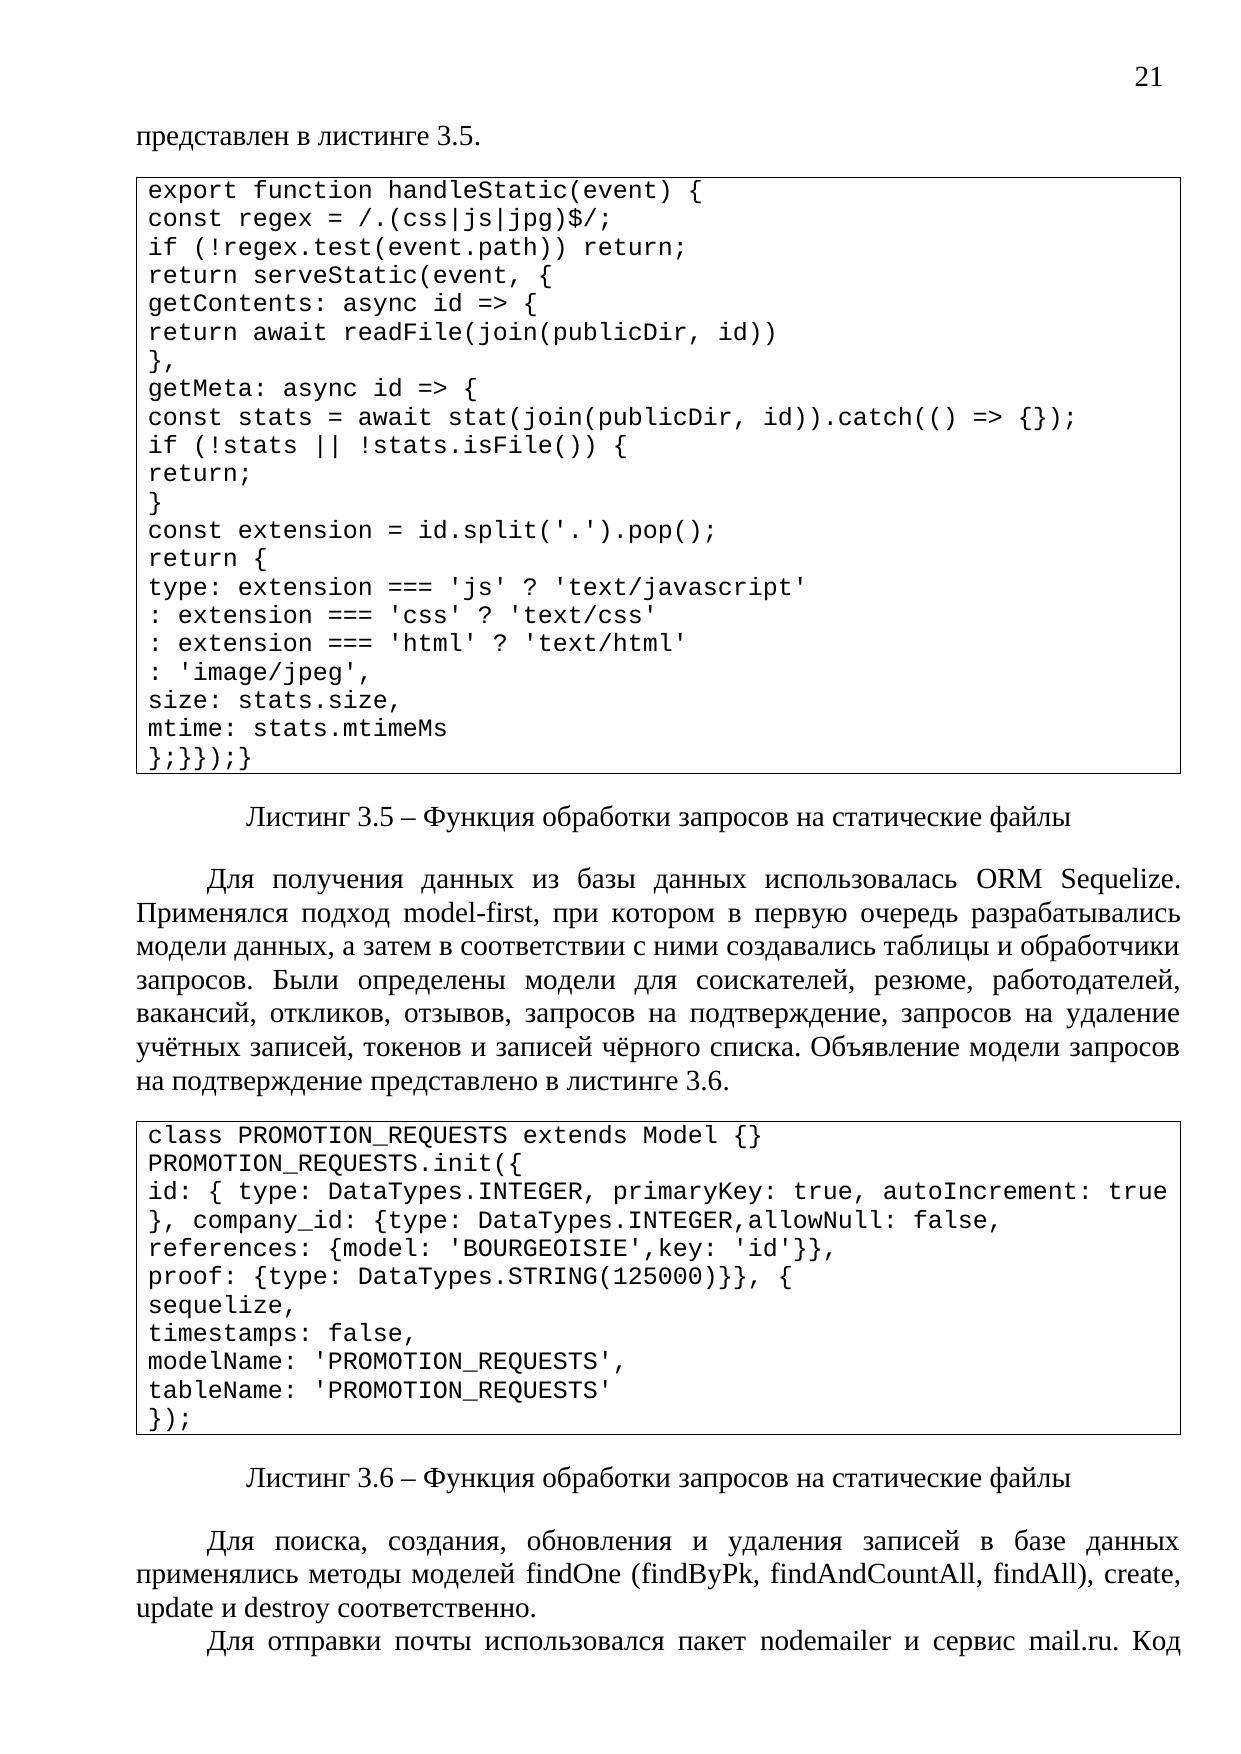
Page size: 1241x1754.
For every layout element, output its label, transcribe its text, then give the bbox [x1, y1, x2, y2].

text Для поиска, создания, обновления и удаления записей в базе данных применялись методы моделей findOne (findByPk, findAndCountAll, findAll), create, update и destroy соответственно. [136, 1523, 1181, 1623]
text Для отправки почты использовался пакет nodemailer и сервис mail.ru. Код [136, 1623, 1181, 1657]
text Для получения данных из базы данных использовалась ORM Sequelize. Применялся подход model-first, при котором в первую очередь разрабатывались модели данных, а затем в соответствии с ними создавались таблицы и обработчики запросов. Были определены модели для соискателей, резюме, работодателей, вакансий, откликов, отзывов, запросов на подтверждение, запросов на удаление учётных записей, токенов и записей чёрного списка. Объявление модели запросов на подтверждение представлено в листинге 3.6. [136, 861, 1181, 1096]
text Листинг 3.6 – Функция обработки запросов на статические файлы [136, 1460, 1181, 1493]
table_header class PROMOTION_REQUESTS extends Model {} PROMOTION_REQUESTS.init({ id: { type: DataTypes.INTEGER, primaryKey: true, autoIncrement: true }, company_id: {type: DataTypes.INTEGER,allowNull: false, references: {model: 'BOURGEOISIE',key: 'id'}}, proof: {type: DataTypes.STRING(125000)}}, { sequelize, timestamps: false, modelName: 'PROMOTION_REQUESTS', tableName: 'PROMOTION_REQUESTS' }); [137, 1122, 1180, 1434]
table_header export function handleStatic(event) { const regex = /.(css|js|jpg)$/; if (!regex.test(event.path)) return; return serveStatic(event, { getContents: async id => { return await readFile(join(publicDir, id)) }, getMeta: async id => { const stats = await stat(join(publicDir, id)).catch(() => {}); if (!stats || !stats.isFile()) { return; } const extension = id.split('.').pop(); return { type: extension === 'js' ? 'text/javascript' : extension === 'css' ? 'text/css' : extension === 'html' ? 'text/html' : 'image/jpeg', size: stats.size, mtime: stats.mtimeMs };}});} [137, 178, 1180, 773]
text Листинг 3.5 – Функция обработки запросов на статические файлы [136, 799, 1181, 832]
text представлен в листинге 3.5. [136, 118, 1181, 152]
